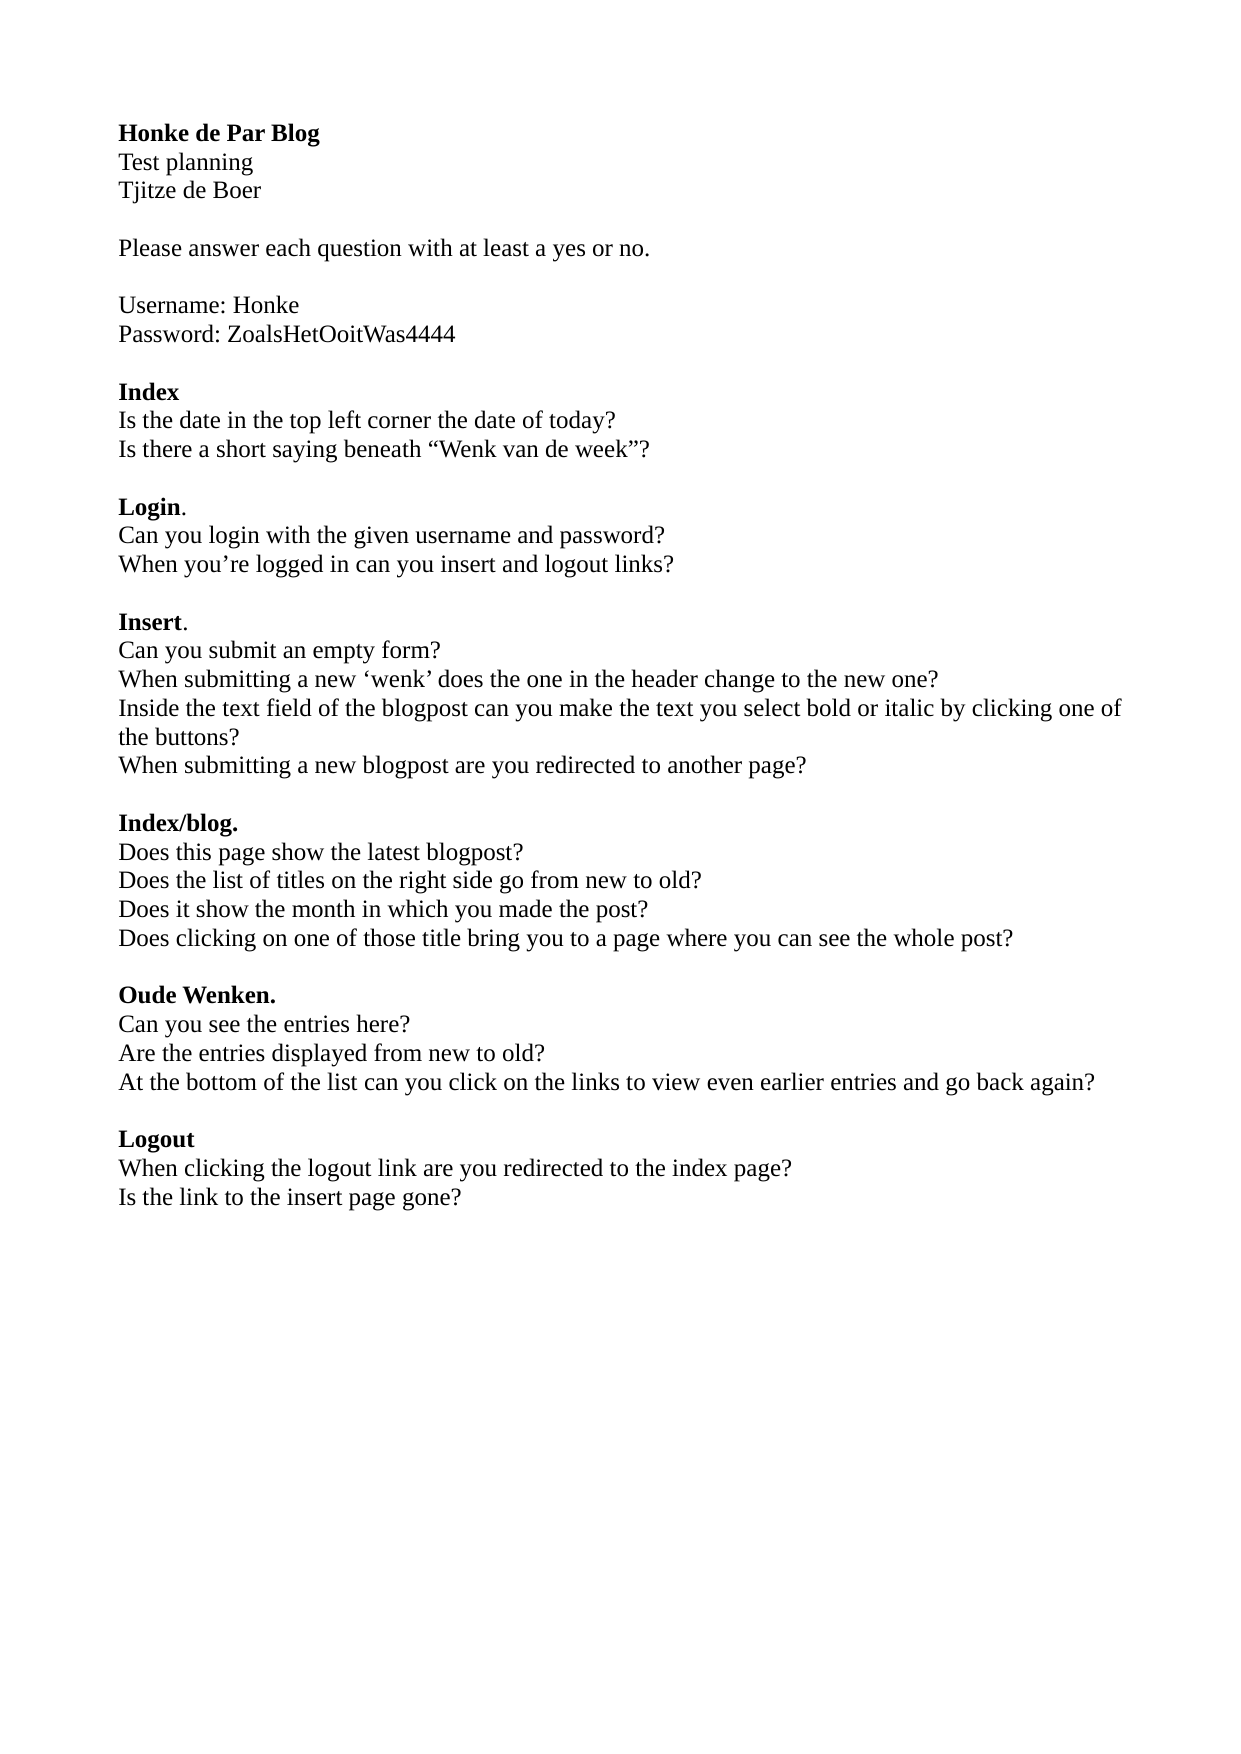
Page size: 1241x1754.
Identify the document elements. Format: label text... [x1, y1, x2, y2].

text Is there a short saying beneath “Wenk van de week”? [118, 434, 1122, 463]
text At the bottom of the list can you click on the links to view even earlier entries and go back again? [118, 1067, 1122, 1096]
text When clicking the logout link are you redirected to the index page? [118, 1153, 1122, 1182]
text Is the date in the top left corner the date of today? [118, 406, 1122, 434]
text Can you see the entries here? [118, 1009, 1122, 1038]
text Honke de Par Blog [118, 118, 1122, 147]
text Please answer each question with at least a yes or no. [118, 233, 1122, 262]
text Index [118, 377, 1122, 406]
text Does this page show the latest blogpost? [118, 837, 1122, 866]
text Inside the text field of the blogpost can you make the text you select bold or italic by clicking one of the buttons? [118, 693, 1122, 751]
text Does it show the month in which you made the post? [118, 894, 1122, 923]
text Login. [118, 492, 1122, 521]
text Username: Honke [118, 291, 1122, 319]
text Does clicking on one of those title bring you to a page where you can see the whole post? [118, 923, 1122, 952]
text Can you login with the given username and password? [118, 521, 1122, 549]
text Logout [118, 1124, 1122, 1153]
text Tjitze de Boer [118, 176, 1122, 204]
text Can you submit an empty form? [118, 636, 1122, 664]
text Test planning [118, 147, 1122, 176]
text Does the list of titles on the right side go from new to old? [118, 866, 1122, 894]
text Oude Wenken. [118, 981, 1122, 1009]
text Index/blog. [118, 808, 1122, 837]
text Insert. [118, 607, 1122, 636]
text Is the link to the insert page gone? [118, 1182, 1122, 1211]
text When you’re logged in can you insert and logout links? [118, 549, 1122, 578]
text When submitting a new ‘wenk’ does the one in the header change to the new one? [118, 664, 1122, 693]
text Password: ZoalsHetOoitWas4444 [118, 319, 1122, 348]
text Are the entries displayed from new to old? [118, 1038, 1122, 1067]
text When submitting a new blogpost are you redirected to another page? [118, 751, 1122, 779]
